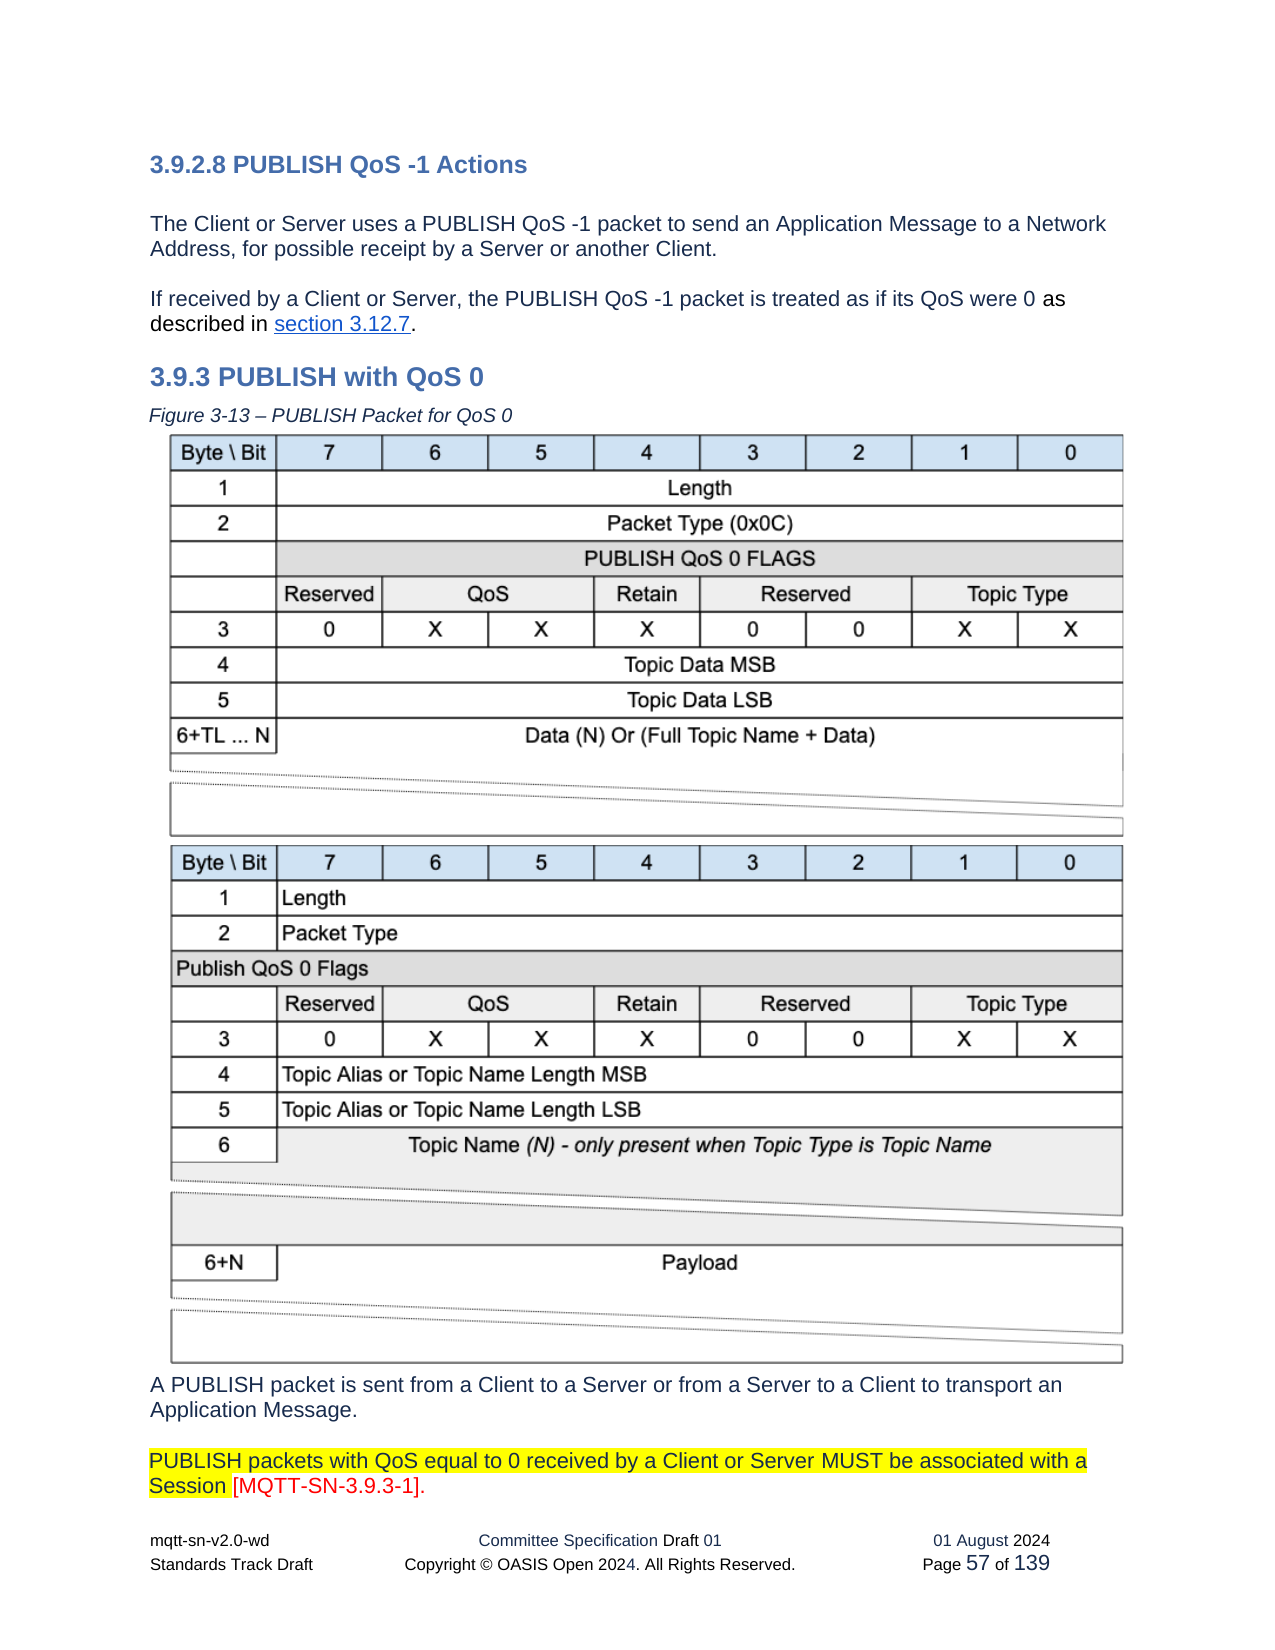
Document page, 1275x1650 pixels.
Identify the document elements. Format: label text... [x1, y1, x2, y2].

subtitle 3.9.2.8 PUBLISH QoS -1 Actions [149, 150, 1124, 179]
text If received by a Client or Server, the PUBLISH QoS -1 packet is treated as if its QoS were 0 as described in section 3.12.7. [150, 286, 1125, 336]
picture [148, 845, 1124, 1364]
text PUBLISH packets with QoS equal to 0 received by a Client or Server MUST be associated with a Session [MQTT-SN-3.9.3-1]. [148, 1447, 1124, 1498]
picture [148, 434, 1124, 837]
text A PUBLISH packet is sent from a Client to a Server or from a Server to a Client to transport an Application Message. [150, 1372, 1125, 1422]
text The Client or Server uses a PUBLISH QoS -1 packet to send an Application Message to a Network Address, for possible receipt by a Server or another Client. [150, 211, 1125, 261]
subtitle 3.9.3 PUBLISH with QoS 0 [150, 361, 1124, 393]
text Figure 3-13 – PUBLISH Packet for QoS 0 [148, 403, 1124, 426]
